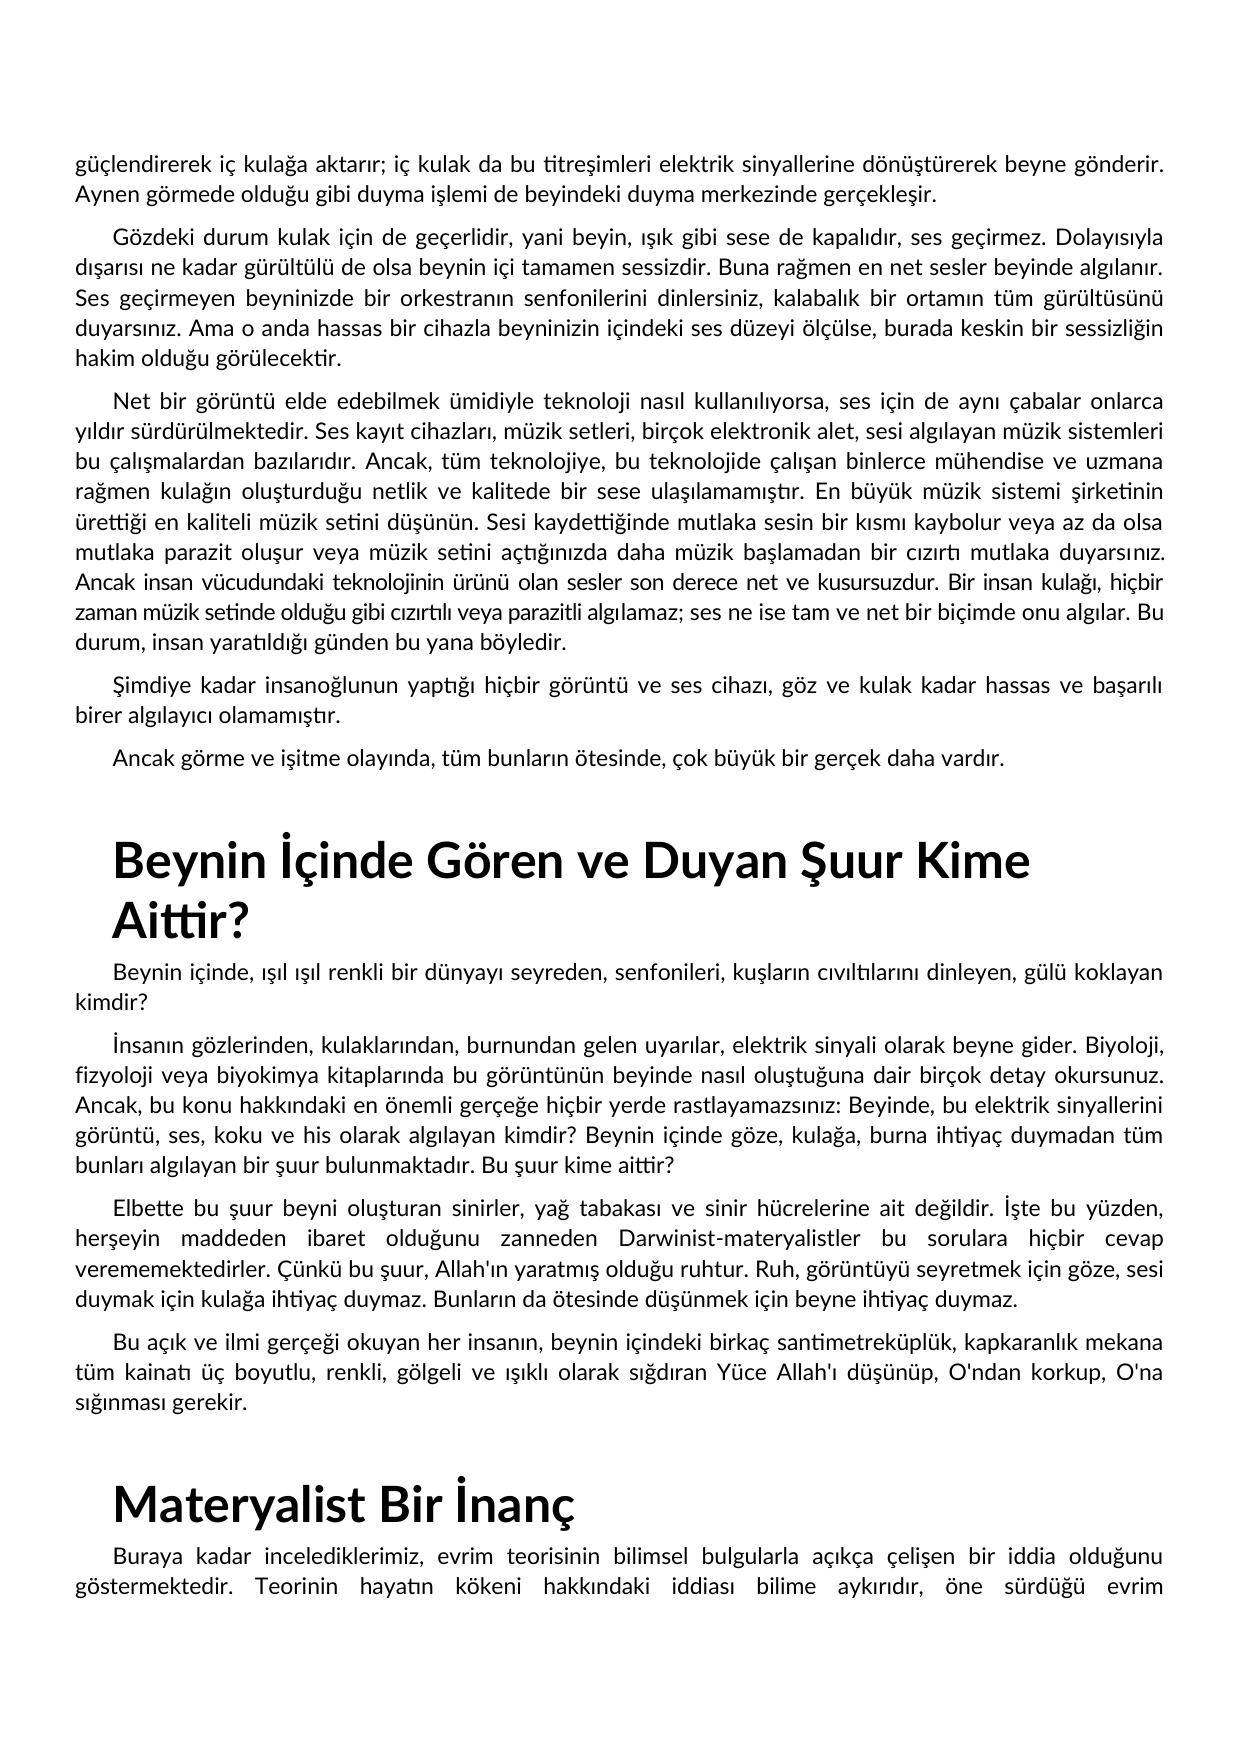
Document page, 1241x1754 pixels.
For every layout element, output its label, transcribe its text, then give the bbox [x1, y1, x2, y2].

text Elbette bu şuur beyni oluşturan sinirler, yağ tabakası ve sinir hücrelerine ait değildir. İşte bu yüzden, herşeyin maddeden ibaret olduğunu zanneden Darwinist-materyalistler bu sorulara hiçbir cevap verememektedirler. Çünkü bu şuur, Allah'ın yaratmış olduğu ruhtur. Ruh, görüntüyü seyretmek için göze, sesi duymak için kulağa ihtiyaç duymaz. Bunların da ötesinde düşünmek için beyne ihtiyaç duymaz. [75, 1194, 1165, 1312]
subtitle Materyalist Bir İnanç [112, 1473, 1165, 1533]
text Şimdiye kadar insanoğlunun yaptığı hiçbir görüntü ve ses cihazı, göz ve kulak kadar hassas ve başarılı birer algılayıcı olamamıştır. [75, 671, 1165, 728]
text güçlendirerek iç kulağa aktarır; iç kulak da bu titreşimleri elektrik sinyallerine dönüştürerek beyne gönderir. Aynen görmede olduğu gibi duyma işlemi de beyindeki duyma merkezinde gerçekleşir. [75, 150, 1165, 208]
text Ancak görme ve işitme olayında, tüm bunların ötesinde, çok büyük bir gerçek daha vardır. [75, 744, 1165, 771]
text Net bir görüntü elde edebilmek ümidiyle teknoloji nasıl kullanılıyorsa, ses için de aynı çabalar onlarca yıldır sürdürülmektedir. Ses kayıt cihazları, müzik setleri, birçok elektronik alet, sesi algılayan müzik sistemleri bu çalışmalardan bazılarıdır. Ancak, tüm teknolojiye, bu teknolojide çalışan binlerce mühendise ve uzmana rağmen kulağın oluşturduğu netlik ve kalitede bir sese ulaşılamamıştır. En büyük müzik sistemi şirketinin ürettiği en kaliteli müzik setini düşünün. Sesi kaydettiğinde mutlaka sesin bir kısmı kaybolur veya az da olsa mutlaka parazit oluşur veya müzik setini açtığınızda daha müzik başlamadan bir cızırtı mutlaka duyarsınız. Ancak insan vücudundaki teknolojinin ürünü olan sesler son derece net ve kusursuzdur. Bir insan kulağı, hiçbir zaman müzik setinde olduğu gibi cızırtılı veya parazitli algılamaz; ses ne ise tam ve net bir biçimde onu algılar. Bu durum, insan yaratıldığı günden bu yana böyledir. [75, 386, 1165, 656]
text Buraya kadar incelediklerimiz, evrim teorisinin bilimsel bulgularla açıkça çelişen bir iddia olduğunu göstermektedir. Teorinin hayatın kökeni hakkındaki iddiası bilime aykırıdır, öne sürdüğü evrim [75, 1541, 1165, 1599]
subtitle Beynin İçinde Gören ve Duyan Şuur Kime Aittir? [112, 829, 1165, 949]
text Bu açık ve ilmi gerçeği okuyan her insanın, beynin içindeki birkaç santimetreküplük, kapkaranlık mekana tüm kainatı üç boyutlu, renkli, gölgeli ve ışıklı olarak sığdıran Yüce Allah'ı düşünüp, O'ndan korkup, O'na sığınması gerekir. [75, 1327, 1165, 1415]
text Beynin içinde, ışıl ışıl renkli bir dünyayı seyreden, senfonileri, kuşların cıvıltılarını dinleyen, gülü koklayan kimdir? [75, 957, 1165, 1015]
text Gözdeki durum kulak için de geçerlidir, yani beyin, ışık gibi sese de kapalıdır, ses geçirmez. Dolayısıyla dışarısı ne kadar gürültülü de olsa beynin içi tamamen sessizdir. Buna rağmen en net sesler beyinde algılanır. Ses geçirmeyen beyninizde bir orkestranın senfonilerini dinlersiniz, kalabalık bir ortamın tüm gürültüsünü duyarsınız. Ama o anda hassas bir cihazla beyninizin içindeki ses düzeyi ölçülse, burada keskin bir sessizliğin hakim olduğu görülecektir. [75, 223, 1165, 371]
text İnsanın gözlerinden, kulaklarından, burnundan gelen uyarılar, elektrik sinyali olarak beyne gider. Biyoloji, fizyoloji veya biyokimya kitaplarında bu görüntünün beyinde nasıl oluştuğuna dair birçok detay okursunuz. Ancak, bu konu hakkındaki en önemli gerçeğe hiçbir yerde rastlayamazsınız: Beyinde, bu elektrik sinyallerini görüntü, ses, koku ve his olarak algılayan kimdir? Beynin içinde göze, kulağa, burna ihtiyaç duymadan tüm bunları algılayan bir şuur bulunmaktadır. Bu şuur kime aittir? [75, 1030, 1165, 1179]
